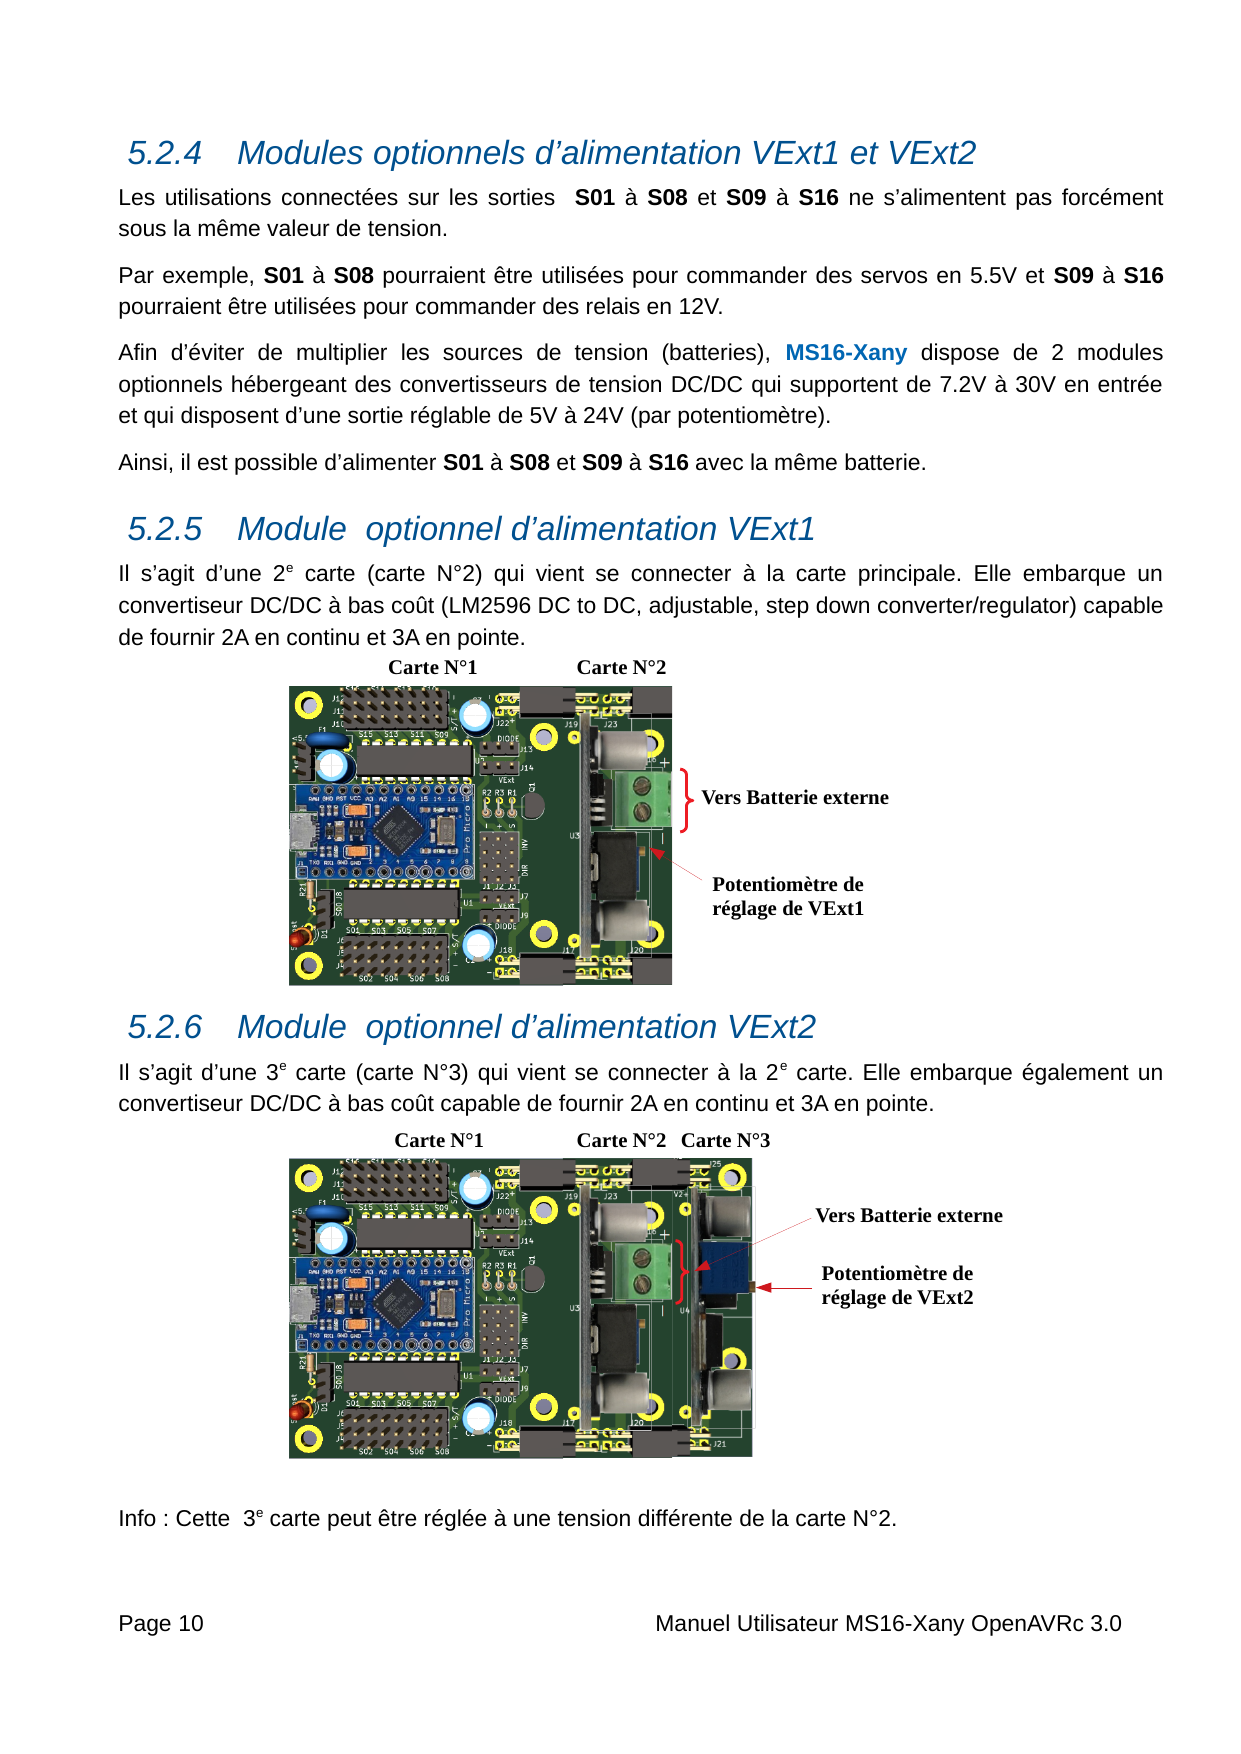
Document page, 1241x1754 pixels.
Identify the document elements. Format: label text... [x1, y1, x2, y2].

subtitle Modules optionnels d’alimentation VExt1 et VExt2 [118, 133, 1164, 171]
text Il s’agit d’une 3e carte (carte N°3) qui vient se connecter à la 2e carte. Elle embarque également un convertiseur DC/DC à bas coût capable de fournir 2A en continu et 3A en pointe. [118, 1058, 1164, 1116]
text Par exemple, S01 à S08 pourraient être utilisées pour commander des servos en 5.5V et S09 à S16 pourraient être utilisées pour commander des relais en 12V. [118, 262, 1164, 319]
text Afin d’éviter de multiplier les sources de tension (batteries), MS16-Xany dispose de 2 modules optionnels hébergeant des convertisseurs de tension DC/DC qui supportent de 7.2V à 30V en entrée et qui disposent d’une sortie réglable de 5V à 24V (par potentiomètre). [118, 339, 1164, 429]
text Ainsi, il est possible d’alimenter S01 à S08 et S09 à S16 avec la même batterie. [118, 448, 1164, 475]
text Info : Cette 3e carte peut être réglée à une tension différente de la carte N°2. [118, 1505, 1164, 1532]
subtitle Module optionnel d’alimentation VExt1 [118, 509, 1164, 548]
text Il s’agit d’une 2e carte (carte N°2) qui vient se connecter à la carte principale. Elle embarque un convertiseur DC/DC à bas coût (LM2596 DC to DC, adjustable, step down converter/regulator) capable de fournir 2A en continu et 3A en pointe. [118, 560, 1164, 650]
picture [289, 686, 673, 986]
picture [289, 1158, 756, 1459]
subtitle Module optionnel d’alimentation VExt2 [118, 1007, 1164, 1046]
text Les utilisations connectées sur les sorties S01 à S08 et S09 à S16 ne s’alimentent pas forcément sous la même valeur de tension. [118, 184, 1164, 242]
